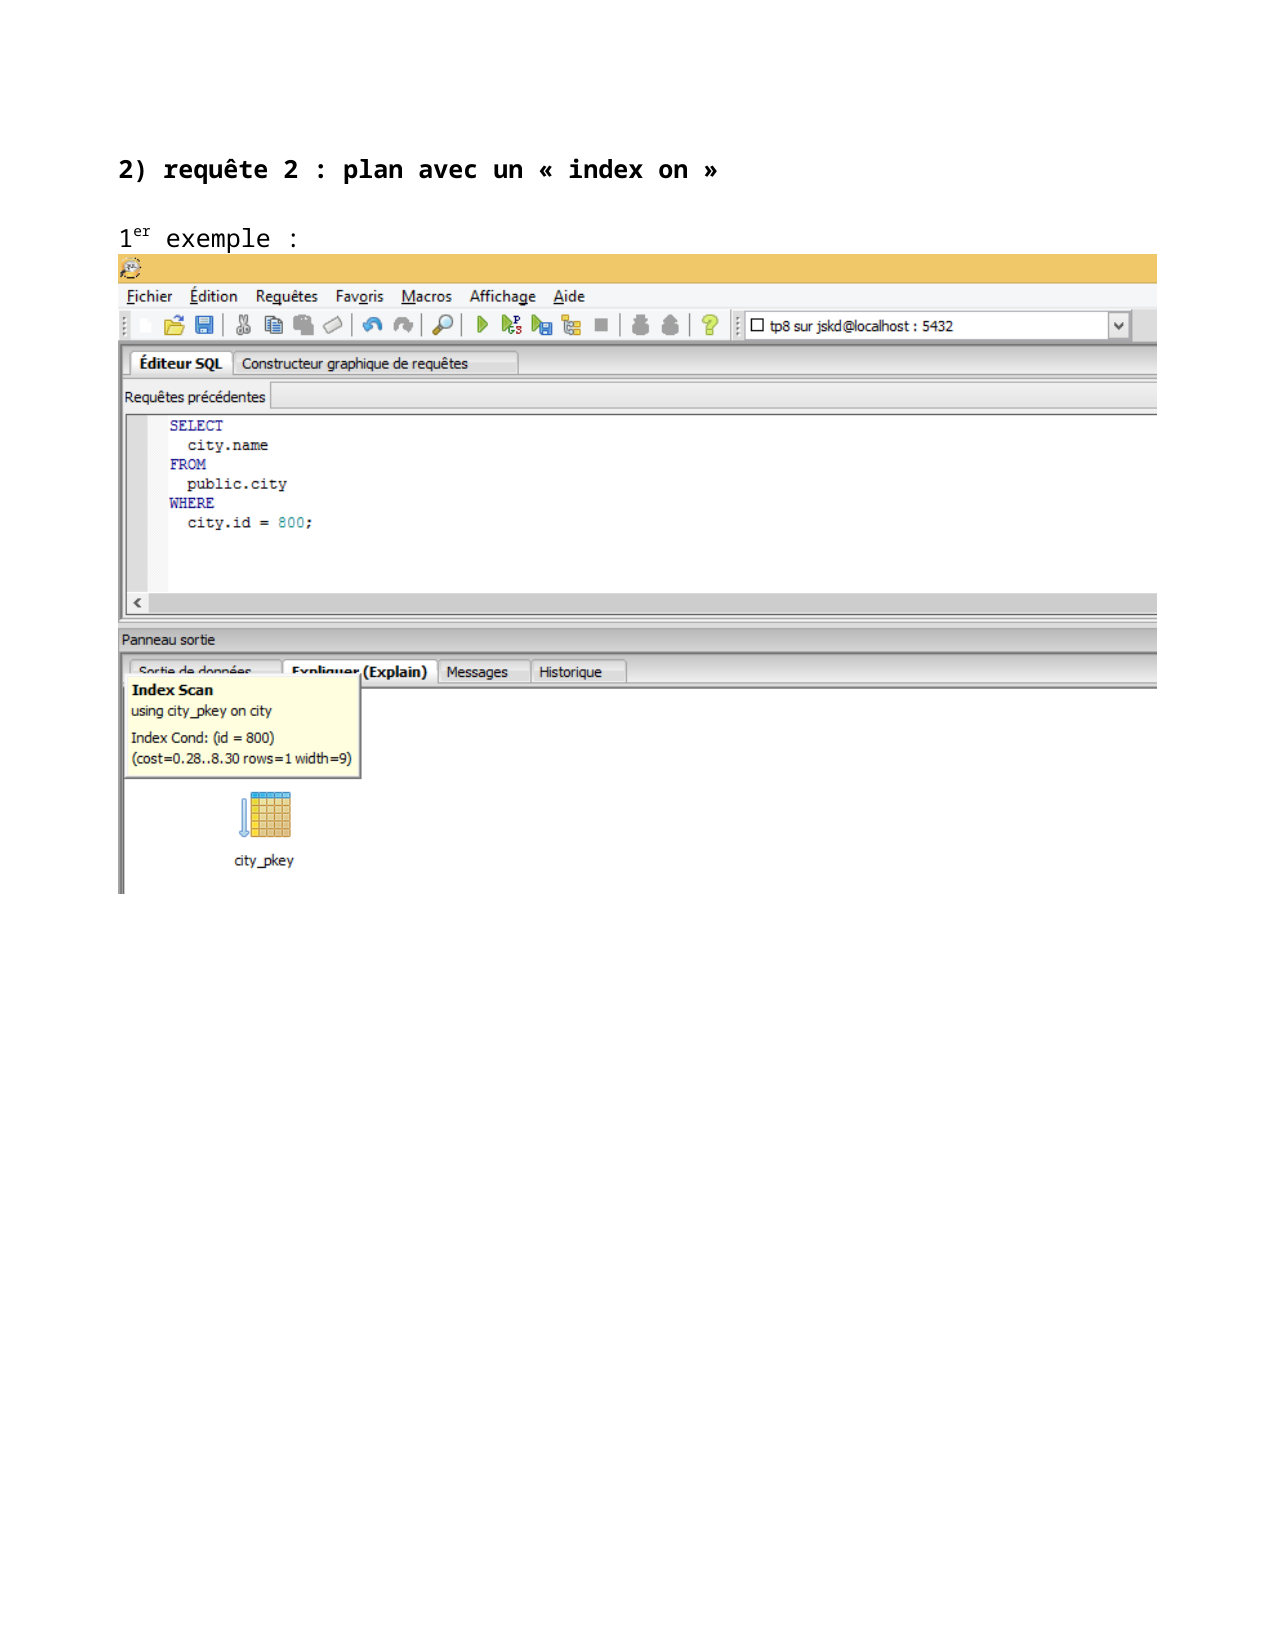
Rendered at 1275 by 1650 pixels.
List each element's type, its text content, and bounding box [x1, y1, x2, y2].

text 1er exemple : [118, 220, 1157, 254]
text 2) requête 2 : plan avec un « index on » [118, 152, 1157, 186]
picture [118, 254, 1157, 894]
